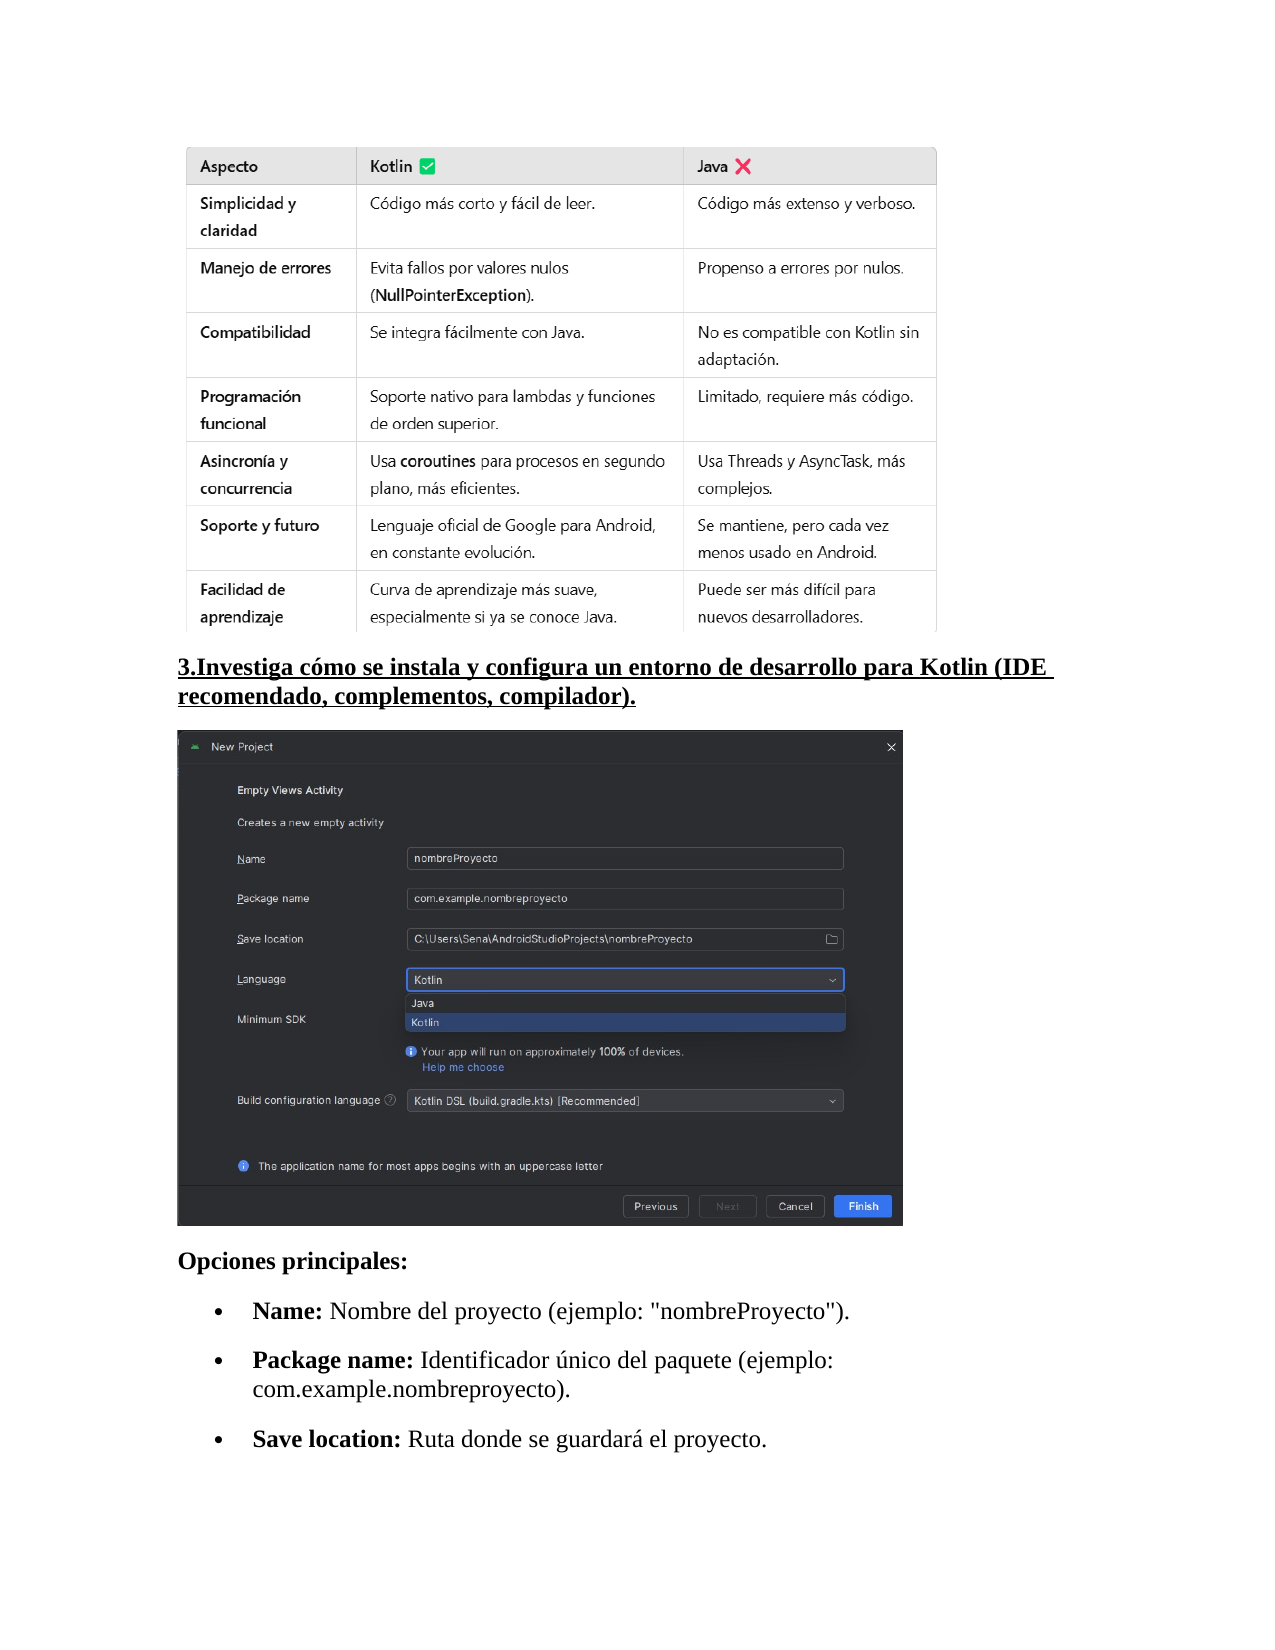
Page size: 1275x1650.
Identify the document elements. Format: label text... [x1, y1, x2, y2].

list Package name: Identificador único del paquete (ejemplo: com.example.nombreproyecto). [215, 1345, 1098, 1403]
text Opciones principales: [177, 1246, 1098, 1275]
list Save location: Ruta donde se guardará el proyecto. [215, 1424, 1098, 1452]
text 3.Investiga cómo se instala y configura un entorno de desarrollo para Kotlin (IDE recomendado, complementos, compilador). [177, 652, 1098, 710]
list Name: Nombre del proyecto (ejemplo: "nombreProyecto"). [215, 1296, 1098, 1324]
